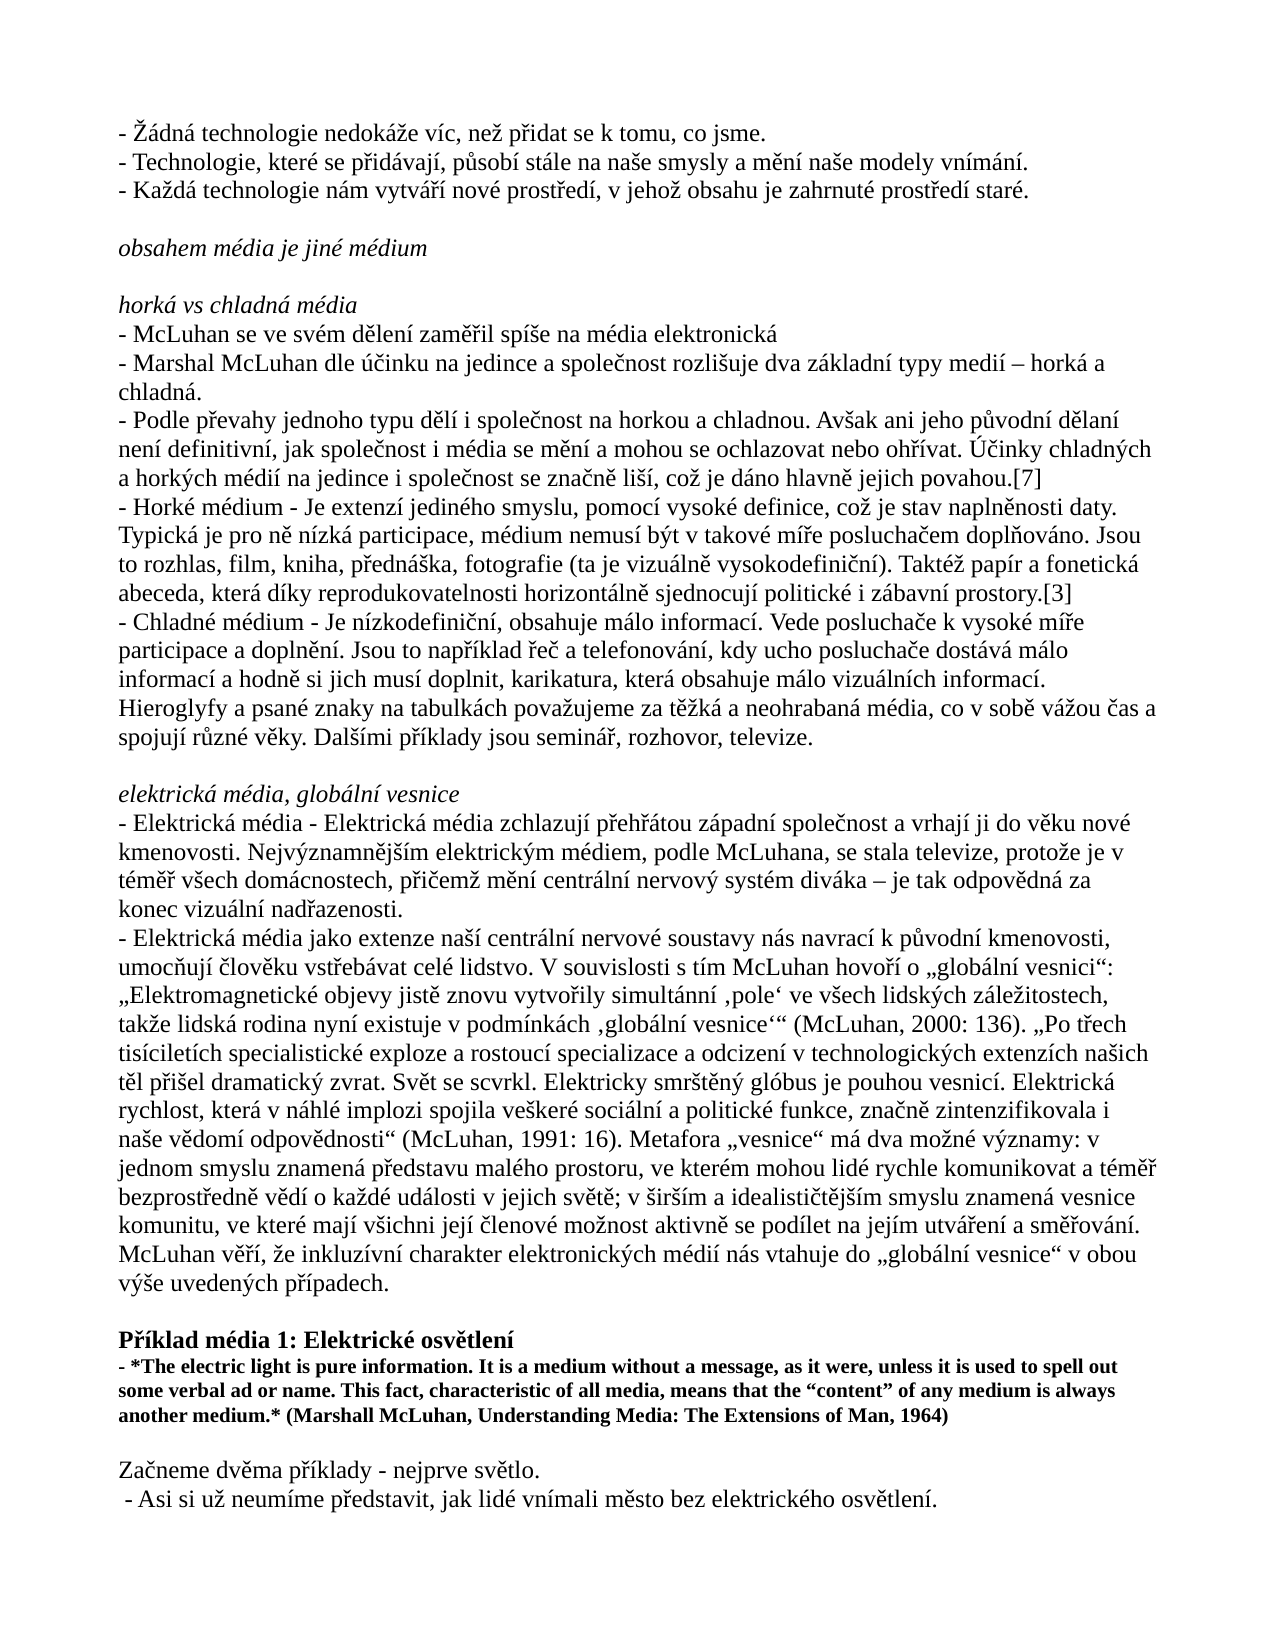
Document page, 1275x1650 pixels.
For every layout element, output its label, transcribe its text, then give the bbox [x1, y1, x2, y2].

text - Každá technologie nám vytváří nové prostředí, v jehož obsahu je zahrnuté prostředí staré. [118, 176, 1157, 204]
text - Podle převahy jednoho typu dělí i společnost na horkou a chladnou. Avšak ani jeho původní dělaní není definitivní, jak společnost i média se mění a mohou se ochlazovat nebo ohřívat. Účinky chladných a horkých médií na jedince i společnost se značně liší, což je dáno hlavně jejich povahou.[7] [118, 406, 1157, 492]
text - Elektrická média - Elektrická média zchlazují přehřátou západní společnost a vrhají ji do věku nové kmenovosti. Nejvýznamnějším elektrickým médiem, podle McLuhana, se stala televize, protože je v téměř všech domácnostech, přičemž mění centrální nervový systém diváka – je tak odpovědná za konec vizuální nadřazenosti. [118, 808, 1157, 923]
text - *The electric light is pure information. It is a medium without a message, as it were, unless it is used to spell out some verbal ad or name. This fact, characteristic of all media, means that the “content” of any medium is always another medium.* (Marshall McLuhan, Understanding Media: The Extensions of Man, 1964) [118, 1354, 1157, 1427]
text horká vs chladná média [118, 291, 1157, 319]
text - Horké médium - Je extenzí jediného smyslu, pomocí vysoké definice, což je stav naplněnosti daty. Typická je pro ně nízká participace, médium nemusí být v takové míře posluchačem doplňováno. Jsou to rozhlas, film, kniha, přednáška, fotografie (ta je vizuálně vysokodefiniční). Taktéž papír a fonetická abeceda, která díky reprodukovatelnosti horizontálně sjednocují politické i zábavní prostory.[3] [118, 492, 1157, 607]
text Příklad média 1: Elektrické osvětlení [118, 1326, 1157, 1354]
text - McLuhan se ve svém dělení zaměřil spíše na média elektronická [118, 319, 1157, 348]
text elektrická média, globální vesnice [118, 779, 1157, 808]
text - Marshal McLuhan dle účinku na jedince a společnost rozlišuje dva základní typy medií – horká a chladná. [118, 348, 1157, 406]
text Začneme dvěma příklady - nejprve světlo. [118, 1455, 1157, 1484]
text - Žádná technologie nedokáže víc, než přidat se k tomu, co jsme. [118, 118, 1157, 147]
text obsahem média je jiné médium [118, 233, 1157, 262]
text - Chladné médium - Je nízkodefiniční, obsahuje málo informací. Vede posluchače k vysoké míře participace a doplnění. Jsou to například řeč a telefonování, kdy ucho posluchače dostává málo informací a hodně si jich musí doplnit, karikatura, která obsahuje málo vizuálních informací. Hieroglyfy a psané znaky na tabulkách považujeme za těžká a neohrabaná média, co v sobě vážou čas a spojují různé věky. Dalšími příklady jsou seminář, rozhovor, televize. [118, 607, 1157, 751]
text - Elektrická média jako extenze naší centrální nervové soustavy nás navrací k původní kmenovosti, umocňují člověku vstřebávat celé lidstvo. V souvislosti s tím McLuhan hovoří o „globální vesnici“: „Elektromagnetické objevy jistě znovu vytvořily simultánní ‚pole‘ ve všech lidských záležitostech, takže lidská rodina nyní existuje v podmínkách ‚globální vesnice‘“ (McLuhan, 2000: 136). „Po třech tisíciletích specialistické exploze a rostoucí specializace a odcizení v technologických extenzích našich těl přišel dramatický zvrat. Svět se scvrkl. Elektricky smrštěný glóbus je pouhou vesnicí. Elektrická rychlost, která v náhlé implozi spojila veškeré sociální a politické funkce, značně zintenzifikovala i naše vědomí odpovědnosti“ (McLuhan, 1991: 16). Metafora „vesnice“ má dva možné významy: v jednom smyslu znamená představu malého prostoru, ve kterém mohou lidé rychle komunikovat a téměř bezprostředně vědí o každé události v jejich světě; v širším a idealističtějším smyslu znamená vesnice komunitu, ve které mají všichni její členové možnost aktivně se podílet na jejím utváření a směřování. McLuhan věří, že inkluzívní charakter elektronických médií nás vtahuje do „globální vesnice“ v obou výše uvedených případech. [118, 923, 1157, 1297]
text - Asi si už neumíme představit, jak lidé vnímali město bez elektrického osvětlení. [118, 1484, 1157, 1513]
text - Technologie, které se přidávají, působí stále na naše smysly a mění naše modely vnímání. [118, 147, 1157, 176]
